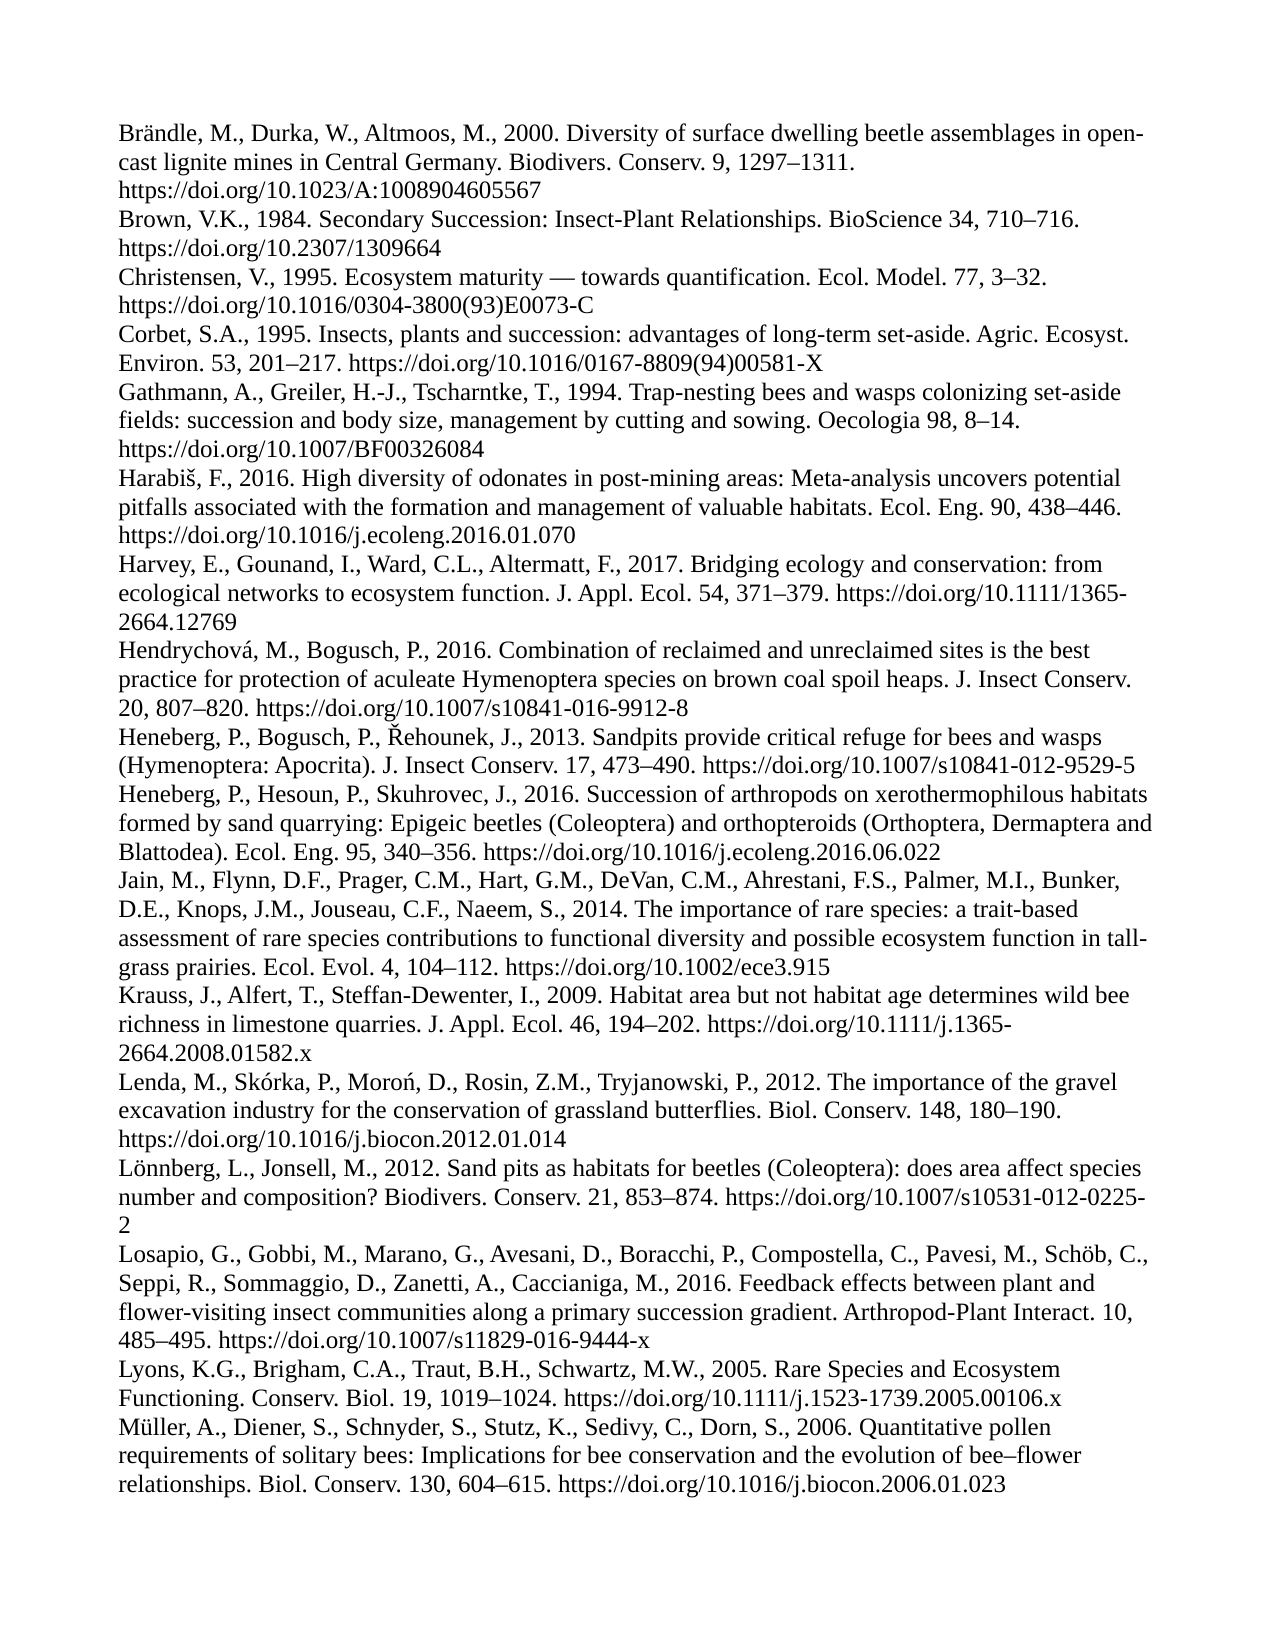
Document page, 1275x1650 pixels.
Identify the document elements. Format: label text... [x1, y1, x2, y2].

text Lyons, K.G., Brigham, C.A., Traut, B.H., Schwartz, M.W., 2005. Rare Species and Ecosystem Functioning. Conserv. Biol. 19, 1019–1024. https://doi.org/10.1111/j.1523-1739.2005.00106.x [118, 1354, 1157, 1412]
text Müller, A., Diener, S., Schnyder, S., Stutz, K., Sedivy, C., Dorn, S., 2006. Quantitative pollen requirements of solitary bees: Implications for bee conservation and the evolution of bee–flower relationships. Biol. Conserv. 130, 604–615. https://doi.org/10.1016/j.biocon.2006.01.023 [118, 1412, 1157, 1498]
text Christensen, V., 1995. Ecosystem maturity — towards quantification. Ecol. Model. 77, 3–32. https://doi.org/10.1016/0304-3800(93)E0073-C [118, 262, 1157, 319]
text Hendrychová, M., Bogusch, P., 2016. Combination of reclaimed and unreclaimed sites is the best practice for protection of aculeate Hymenoptera species on brown coal spoil heaps. J. Insect Conserv. 20, 807–820. https://doi.org/10.1007/s10841-016-9912-8 [118, 636, 1157, 722]
text Heneberg, P., Bogusch, P., Řehounek, J., 2013. Sandpits provide critical refuge for bees and wasps (Hymenoptera: Apocrita). J. Insect Conserv. 17, 473–490. https://doi.org/10.1007/s10841-012-9529-5 [118, 722, 1157, 779]
text Lönnberg, L., Jonsell, M., 2012. Sand pits as habitats for beetles (Coleoptera): does area affect species number and composition? Biodivers. Conserv. 21, 853–874. https://doi.org/10.1007/s10531-012-0225-2 [118, 1153, 1157, 1239]
text Brändle, M., Durka, W., Altmoos, M., 2000. Diversity of surface dwelling beetle assemblages in open-cast lignite mines in Central Germany. Biodivers. Conserv. 9, 1297–1311. https://doi.org/10.1023/A:1008904605567 [118, 118, 1157, 204]
text Losapio, G., Gobbi, M., Marano, G., Avesani, D., Boracchi, P., Compostella, C., Pavesi, M., Schöb, C., Seppi, R., Sommaggio, D., Zanetti, A., Caccianiga, M., 2016. Feedback effects between plant and flower-visiting insect communities along a primary succession gradient. Arthropod-Plant Interact. 10, 485–495. https://doi.org/10.1007/s11829-016-9444-x [118, 1239, 1157, 1354]
text Harabiš, F., 2016. High diversity of odonates in post-mining areas: Meta-analysis uncovers potential pitfalls associated with the formation and management of valuable habitats. Ecol. Eng. 90, 438–446. https://doi.org/10.1016/j.ecoleng.2016.01.070 [118, 463, 1157, 549]
text Gathmann, A., Greiler, H.-J., Tscharntke, T., 1994. Trap-nesting bees and wasps colonizing set-aside fields: succession and body size, management by cutting and sowing. Oecologia 98, 8–14. https://doi.org/10.1007/BF00326084 [118, 377, 1157, 463]
text Harvey, E., Gounand, I., Ward, C.L., Altermatt, F., 2017. Bridging ecology and conservation: from ecological networks to ecosystem function. J. Appl. Ecol. 54, 371–379. https://doi.org/10.1111/1365-2664.12769 [118, 549, 1157, 636]
text Lenda, M., Skórka, P., Moroń, D., Rosin, Z.M., Tryjanowski, P., 2012. The importance of the gravel excavation industry for the conservation of grassland butterflies. Biol. Conserv. 148, 180–190. https://doi.org/10.1016/j.biocon.2012.01.014 [118, 1067, 1157, 1153]
text Jain, M., Flynn, D.F., Prager, C.M., Hart, G.M., DeVan, C.M., Ahrestani, F.S., Palmer, M.I., Bunker, D.E., Knops, J.M., Jouseau, C.F., Naeem, S., 2014. The importance of rare species: a trait-based assessment of rare species contributions to functional diversity and possible ecosystem function in tall-grass prairies. Ecol. Evol. 4, 104–112. https://doi.org/10.1002/ece3.915 [118, 866, 1157, 981]
text Heneberg, P., Hesoun, P., Skuhrovec, J., 2016. Succession of arthropods on xerothermophilous habitats formed by sand quarrying: Epigeic beetles (Coleoptera) and orthopteroids (Orthoptera, Dermaptera and Blattodea). Ecol. Eng. 95, 340–356. https://doi.org/10.1016/j.ecoleng.2016.06.022 [118, 779, 1157, 866]
text Krauss, J., Alfert, T., Steffan‐Dewenter, I., 2009. Habitat area but not habitat age determines wild bee richness in limestone quarries. J. Appl. Ecol. 46, 194–202. https://doi.org/10.1111/j.1365-2664.2008.01582.x [118, 981, 1157, 1067]
text Corbet, S.A., 1995. Insects, plants and succession: advantages of long-term set-aside. Agric. Ecosyst. Environ. 53, 201–217. https://doi.org/10.1016/0167-8809(94)00581-X [118, 319, 1157, 377]
text Brown, V.K., 1984. Secondary Succession: Insect-Plant Relationships. BioScience 34, 710–716. https://doi.org/10.2307/1309664 [118, 204, 1157, 262]
